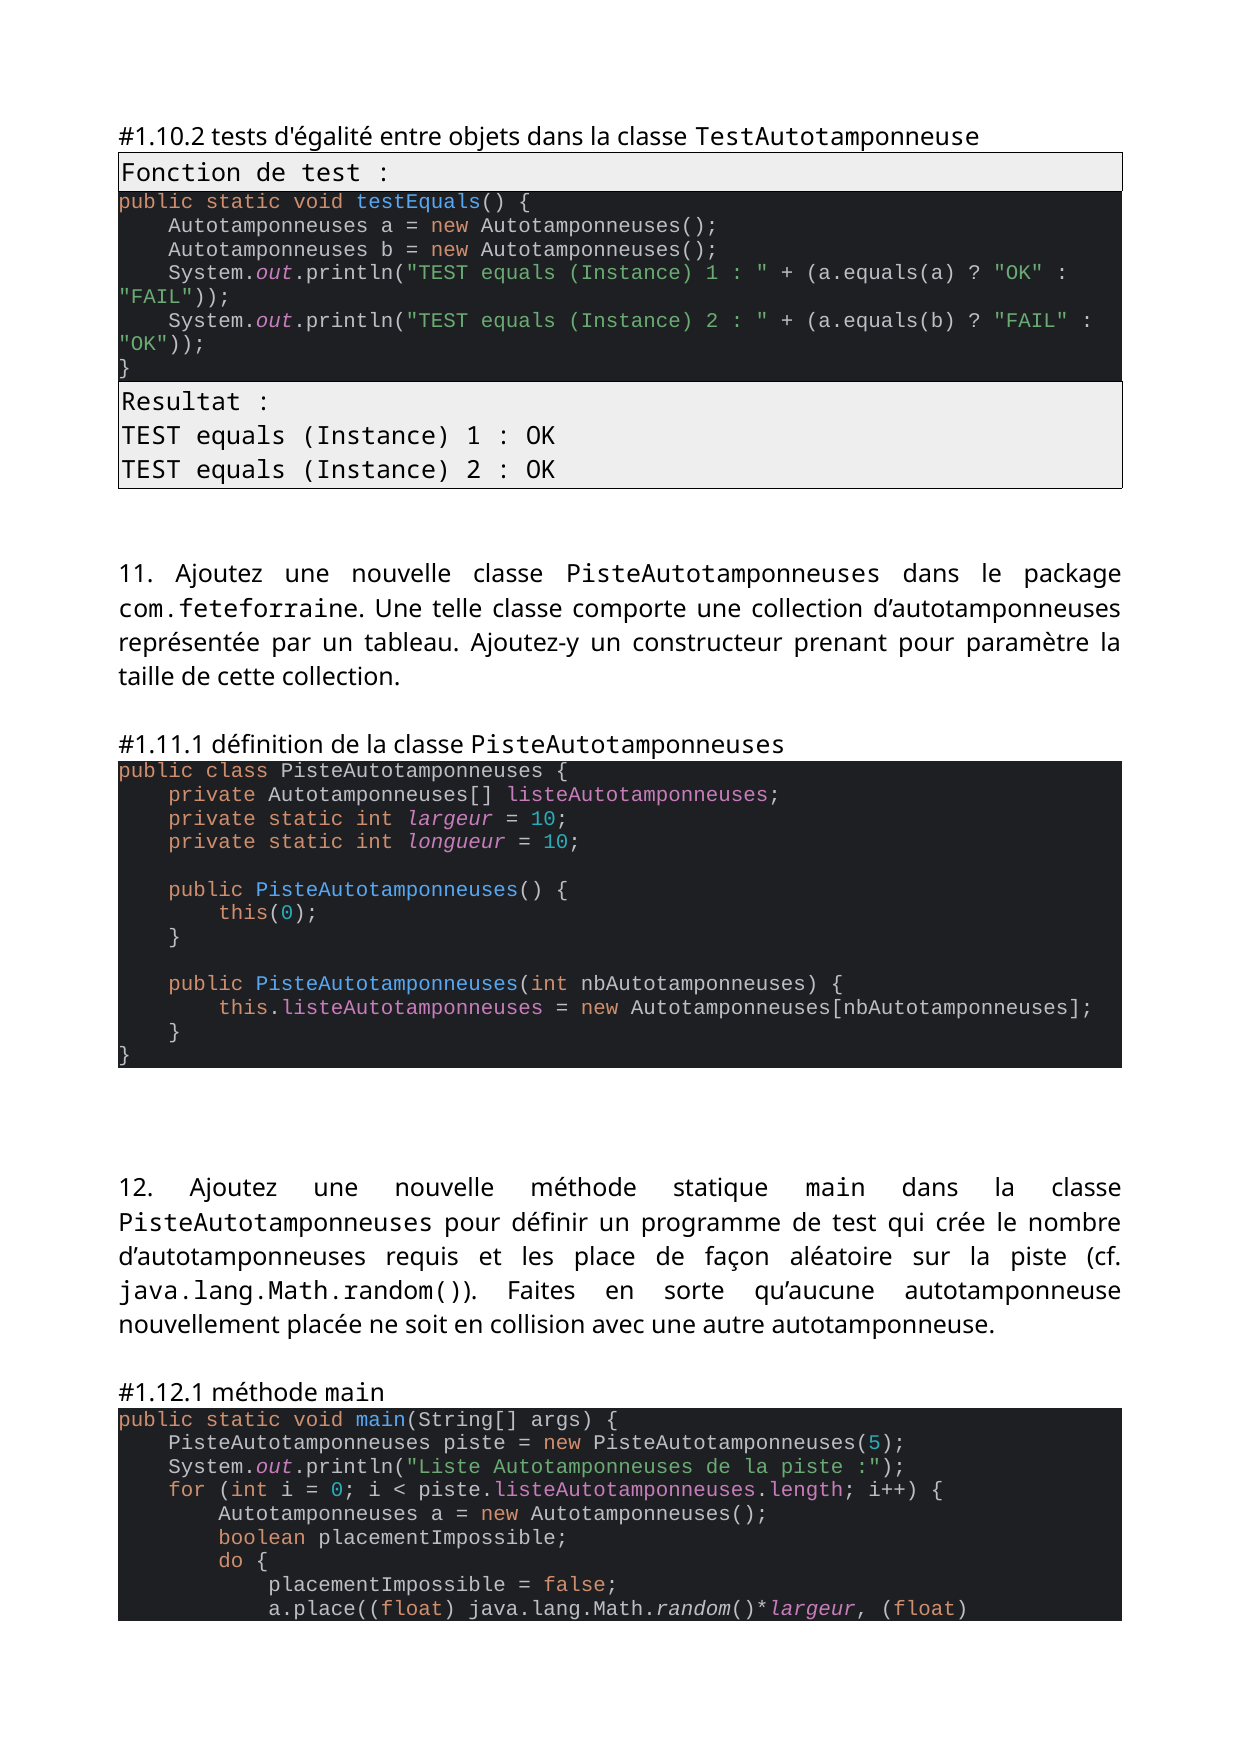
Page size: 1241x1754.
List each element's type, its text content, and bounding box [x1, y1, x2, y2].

text public static void testEquals() { Autotamponneuses a = new Autotamponneuses(); Autotamponneuses b = new Autotamponneuses(); System.out.println("TEST equals (Instance) 1 : " + (a.equals(a) ? "OK" : "FAIL")); System.out.println("TEST equals (Instance) 2 : " + (a.equals(b) ? "FAIL" : "OK")); } [118, 192, 1122, 381]
text #1.10.2 tests d'égalité entre objets dans la classe TestAutotamponneuse [118, 118, 1122, 152]
text Fonction de test : [119, 153, 1122, 191]
text #1.12.1 méthode main [118, 1374, 1122, 1408]
text public class PisteAutotamponneuses { private Autotamponneuses[] listeAutotamponneuses; private static int largeur = 10; private static int longueur = 10; public PisteAutotamponneuses() { this(0); } public PisteAutotamponneuses(int nbAutotamponneuses) { this.listeAutotamponneuses = new Autotamponneuses[nbAutotamponneuses]; } } [118, 761, 1122, 1068]
text TEST equals (Instance) 1 : OK [119, 415, 1122, 449]
text TEST equals (Instance) 2 : OK [119, 449, 1122, 488]
text 12. Ajoutez une nouvelle méthode statique main dans la classe PisteAutotamponneuses pour définir un programme de test qui crée le nombre d’autotamponneuses requis et les place de façon aléatoire sur la piste (cf. java.lang.Math.random()). Faites en sorte qu’aucune autotamponneuse nouvellement placée ne soit en collision avec une autre autotamponneuse. [118, 1170, 1122, 1340]
text public static void main(String[] args) { PisteAutotamponneuses piste = new PisteAutotamponneuses(5); System.out.println("Liste Autotamponneuses de la piste :"); for (int i = 0; i < piste.listeAutotamponneuses.length; i++) { Autotamponneuses a = new Autotamponneuses(); boolean placementImpossible; do { placementImpossible = false; a.place((float) java.lang.Math.random()*largeur, (float) [118, 1408, 1122, 1621]
text #1.11.1 définition de la classe PisteAutotamponneuses [118, 726, 1122, 761]
text Resultat : [119, 382, 1122, 415]
text 11. Ajoutez une nouvelle classe PisteAutotamponneuses dans le package com.feteforraine. Une telle classe comporte une collection d’autotamponneuses représentée par un tableau. Ajoutez-y un constructeur prenant pour paramètre la taille de cette collection. [118, 556, 1122, 692]
